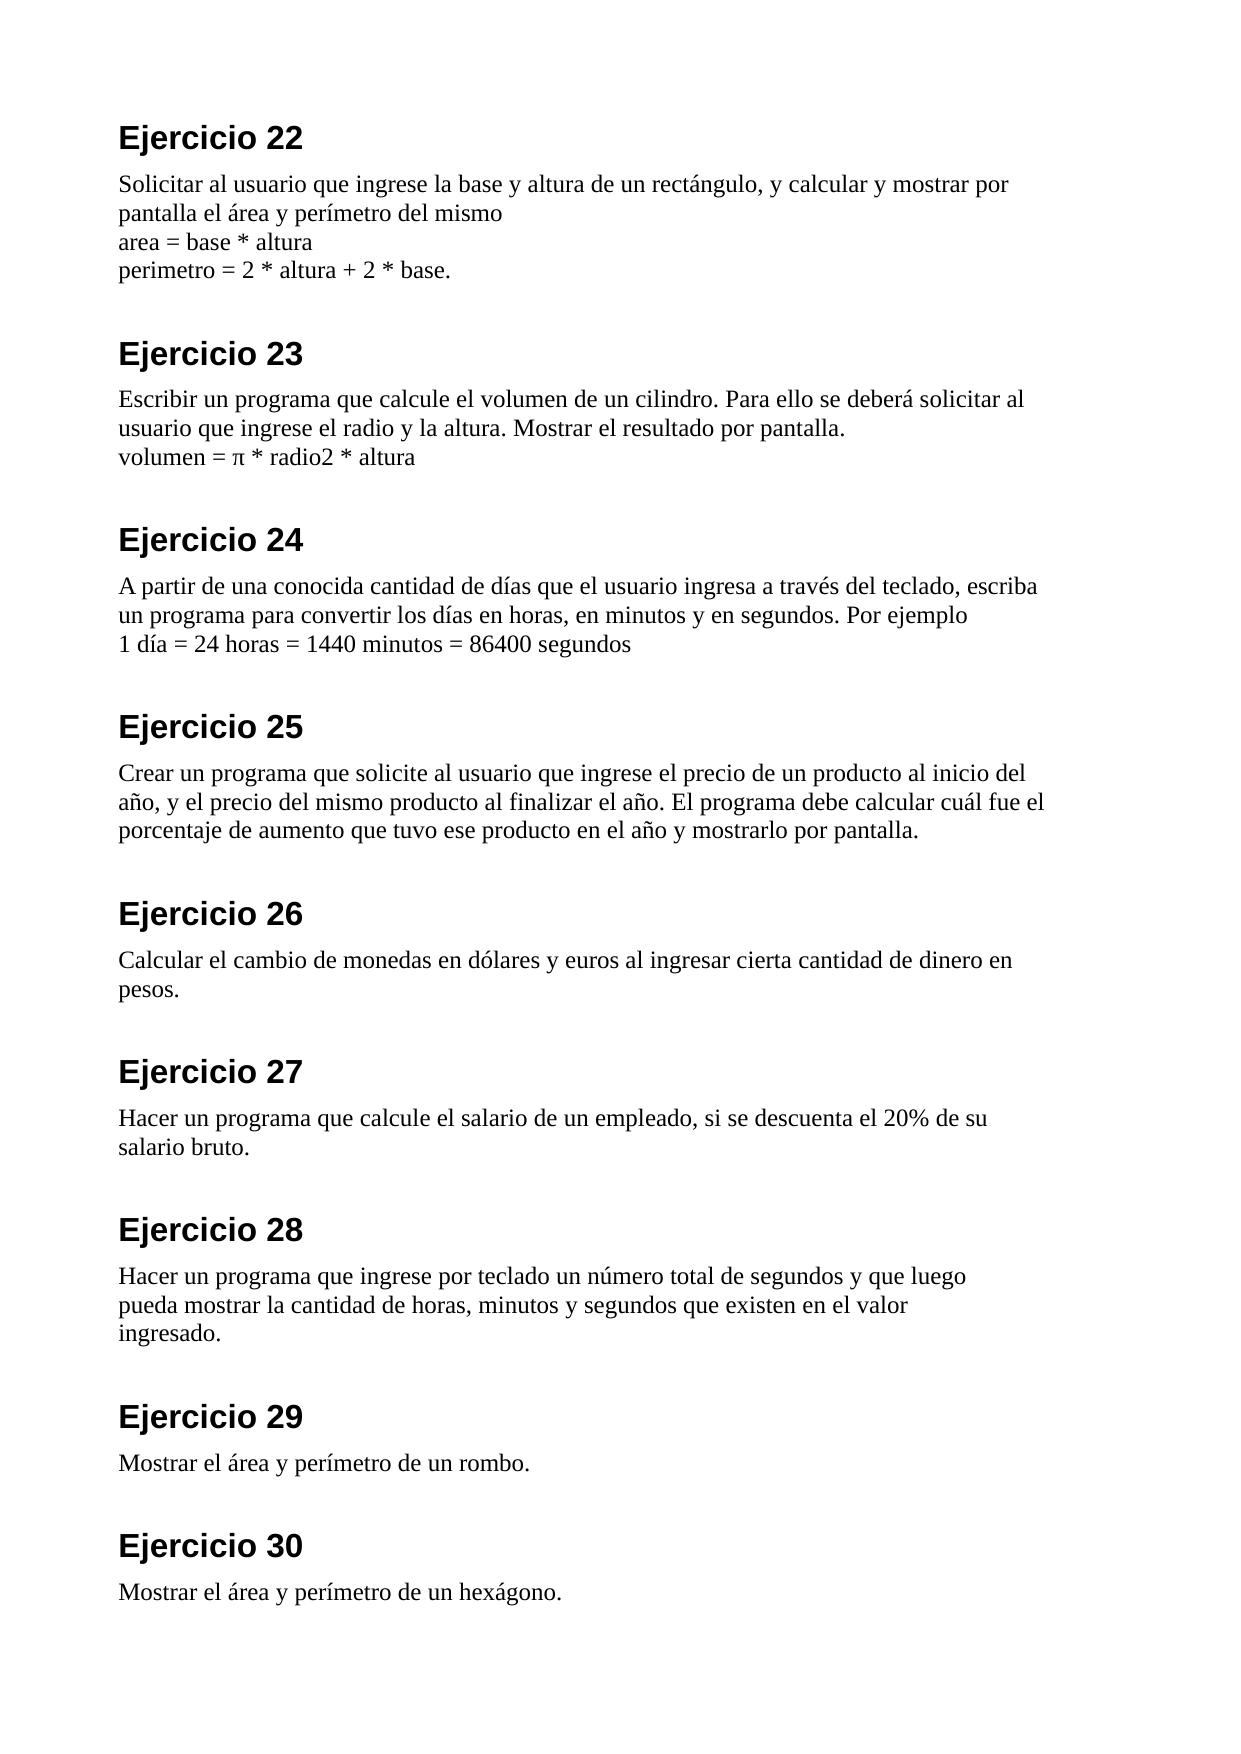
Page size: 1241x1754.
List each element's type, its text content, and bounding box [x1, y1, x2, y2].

text Mostrar el área y perímetro de un hexágono. [118, 1577, 1122, 1606]
text Crear un programa que solicite al usuario que ingrese el precio de un producto al inicio del [118, 758, 1122, 787]
text Calcular el cambio de monedas en dólares y euros al ingresar cierta cantidad de dinero en [118, 945, 1122, 974]
subtitle Ejercicio 27 [118, 1052, 1122, 1090]
text pantalla el área y perímetro del mismo [118, 198, 1122, 227]
subtitle Ejercicio 29 [118, 1397, 1122, 1435]
text año, y el precio del mismo producto al finalizar el año. El programa debe calcular cuál fue el [118, 787, 1122, 816]
text A partir de una conocida cantidad de días que el usuario ingresa a través del teclado, escriba [118, 571, 1122, 600]
text pueda mostrar la cantidad de horas, minutos y segundos que existen en el valor [118, 1290, 1122, 1318]
text pesos. [118, 974, 1122, 1002]
text un programa para convertir los días en horas, en minutos y en segundos. Por ejemplo [118, 600, 1122, 629]
subtitle Ejercicio 24 [118, 520, 1122, 559]
text area = base * altura [118, 227, 1122, 255]
text Mostrar el área y perímetro de un rombo. [118, 1448, 1122, 1476]
subtitle Ejercicio 26 [118, 894, 1122, 932]
text 1 día = 24 horas = 1440 minutos = 86400 segundos [118, 629, 1122, 658]
subtitle Ejercicio 23 [118, 334, 1122, 372]
text Escribir un programa que calcule el volumen de un cilindro. Para ello se deberá solicitar al [118, 384, 1122, 413]
subtitle Ejercicio 28 [118, 1210, 1122, 1248]
text volumen = π * radio2 * altura [118, 442, 1122, 471]
text usuario que ingrese el radio y la altura. Mostrar el resultado por pantalla. [118, 413, 1122, 442]
subtitle Ejercicio 22 [118, 118, 1122, 157]
text ingresado. [118, 1318, 1122, 1347]
subtitle Ejercicio 25 [118, 707, 1122, 746]
text perimetro = 2 * altura + 2 * base. [118, 255, 1122, 284]
text Hacer un programa que calcule el salario de un empleado, si se descuenta el 20% de su [118, 1103, 1122, 1132]
text salario bruto. [118, 1132, 1122, 1160]
text Hacer un programa que ingrese por teclado un número total de segundos y que luego [118, 1261, 1122, 1290]
text Solicitar al usuario que ingrese la base y altura de un rectángulo, y calcular y mostrar por [118, 169, 1122, 198]
text porcentaje de aumento que tuvo ese producto en el año y mostrarlo por pantalla. [118, 816, 1122, 844]
subtitle Ejercicio 30 [118, 1526, 1122, 1564]
